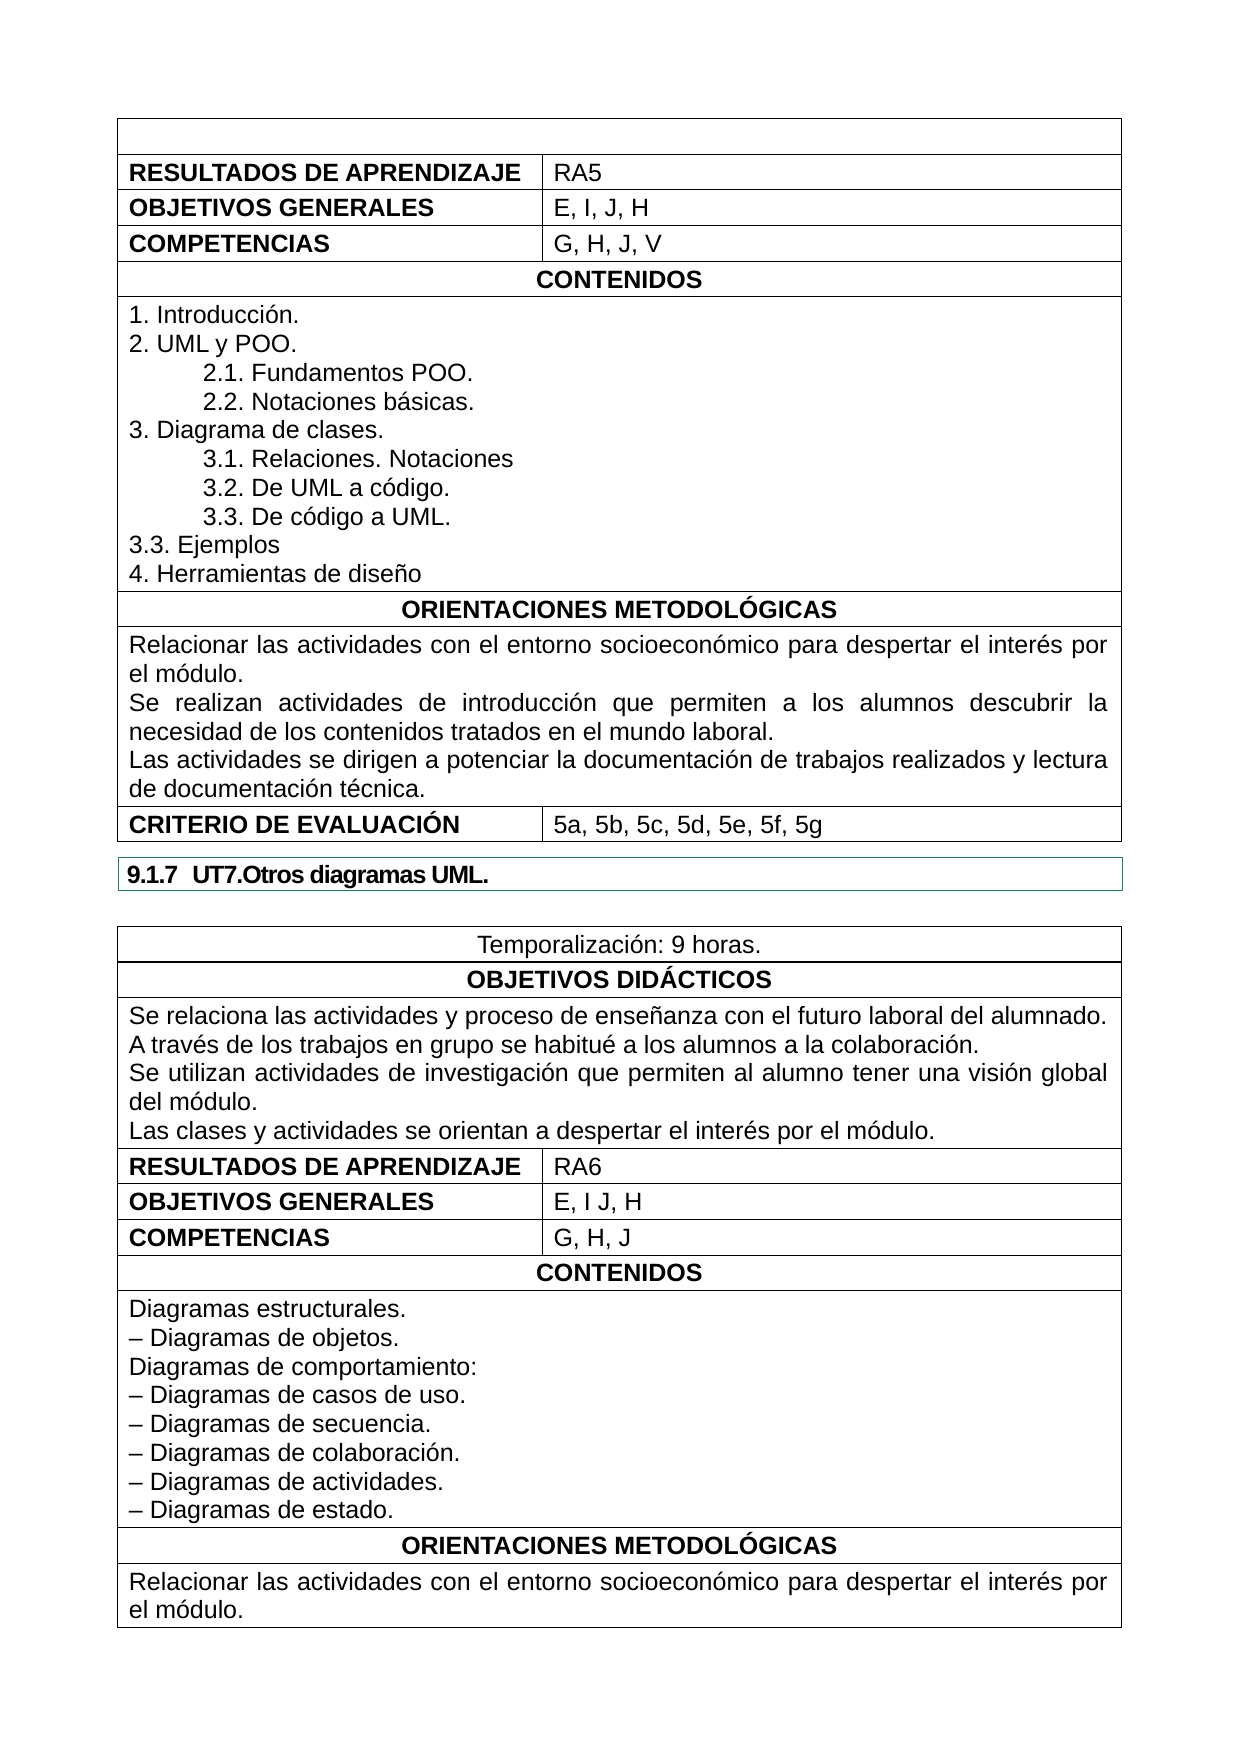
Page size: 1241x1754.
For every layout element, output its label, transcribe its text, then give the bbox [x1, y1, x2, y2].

table_cell ORIENTACIONES METODOLÓGICAS [118, 1528, 1121, 1563]
table_cell Se relaciona las actividades y proceso de enseñanza con el futuro laboral del alumnado. A través de los trabajos en grupo se habitué a los alumnos a la colaboración. Se utilizan actividades de investigación que permiten al alumno tener una visión global del módulo. Las clases y actividades se orientan a despertar el interés por el módulo. [118, 998, 1121, 1148]
table_cell RESULTADOS DE APRENDIZAJE [118, 155, 542, 189]
table_cell CRITERIO DE EVALUACIÓN [118, 807, 542, 841]
table_cell OBJETIVOS GENERALES [118, 1184, 542, 1219]
table_cell COMPETENCIAS [118, 1220, 542, 1254]
table_cell Relacionar las actividades con el entorno socioeconómico para despertar el interés por el módulo. Se realizan actividades de introducción que permiten a los alumnos descubrir la necesidad de los contenidos tratados en el mundo laboral. Las actividades se dirigen a potenciar la documentación de trabajos realizados y lectura de documentación técnica. [118, 627, 1121, 806]
table_cell ORIENTACIONES METODOLÓGICAS [118, 592, 1121, 626]
table_cell OBJETIVOS DIDÁCTICOS [118, 963, 1121, 997]
table_cell Diagramas estructurales. – Diagramas de objetos. Diagramas de comportamiento: – Diagramas de casos de uso. – Diagramas de secuencia. – Diagramas de colaboración. – Diagramas de actividades. – Diagramas de estado. [118, 1291, 1121, 1527]
table_cell 1. Introducción. 2. UML y POO. 2.1. Fundamentos POO. 2.2. Notaciones básicas. 3. Diagrama de clases. 3.1. Relaciones. Notaciones 3.2. De UML a código. 3.3. De código a UML. 3.3. Ejemplos 4. Herramientas de diseño [118, 297, 1121, 591]
table_cell RESULTADOS DE APRENDIZAJE [118, 1149, 542, 1183]
table_cell 5a, 5b, 5c, 5d, 5e, 5f, 5g [543, 807, 1121, 841]
table_cell RA6 [543, 1149, 1121, 1183]
table_cell CONTENIDOS [118, 262, 1121, 296]
table_cell G, H, J, V [543, 226, 1121, 261]
table_cell G, H, J [543, 1220, 1121, 1254]
table_cell RA5 [543, 155, 1121, 189]
table_cell E, I J, H [543, 1184, 1121, 1219]
table_cell OBJETIVOS GENERALES [118, 190, 542, 225]
table_cell Relacionar las actividades con el entorno socioeconómico para despertar el interés por el módulo. [118, 1564, 1121, 1627]
table_cell COMPETENCIAS [118, 226, 542, 261]
table_cell E, I, J, H [543, 190, 1121, 225]
table_cell CONTENIDOS [118, 1256, 1121, 1290]
table_header Temporalización: 9 horas. [118, 927, 1121, 961]
subtitle UT7.Otros diagramas UML. [119, 858, 1122, 890]
table_cell [118, 119, 1121, 154]
